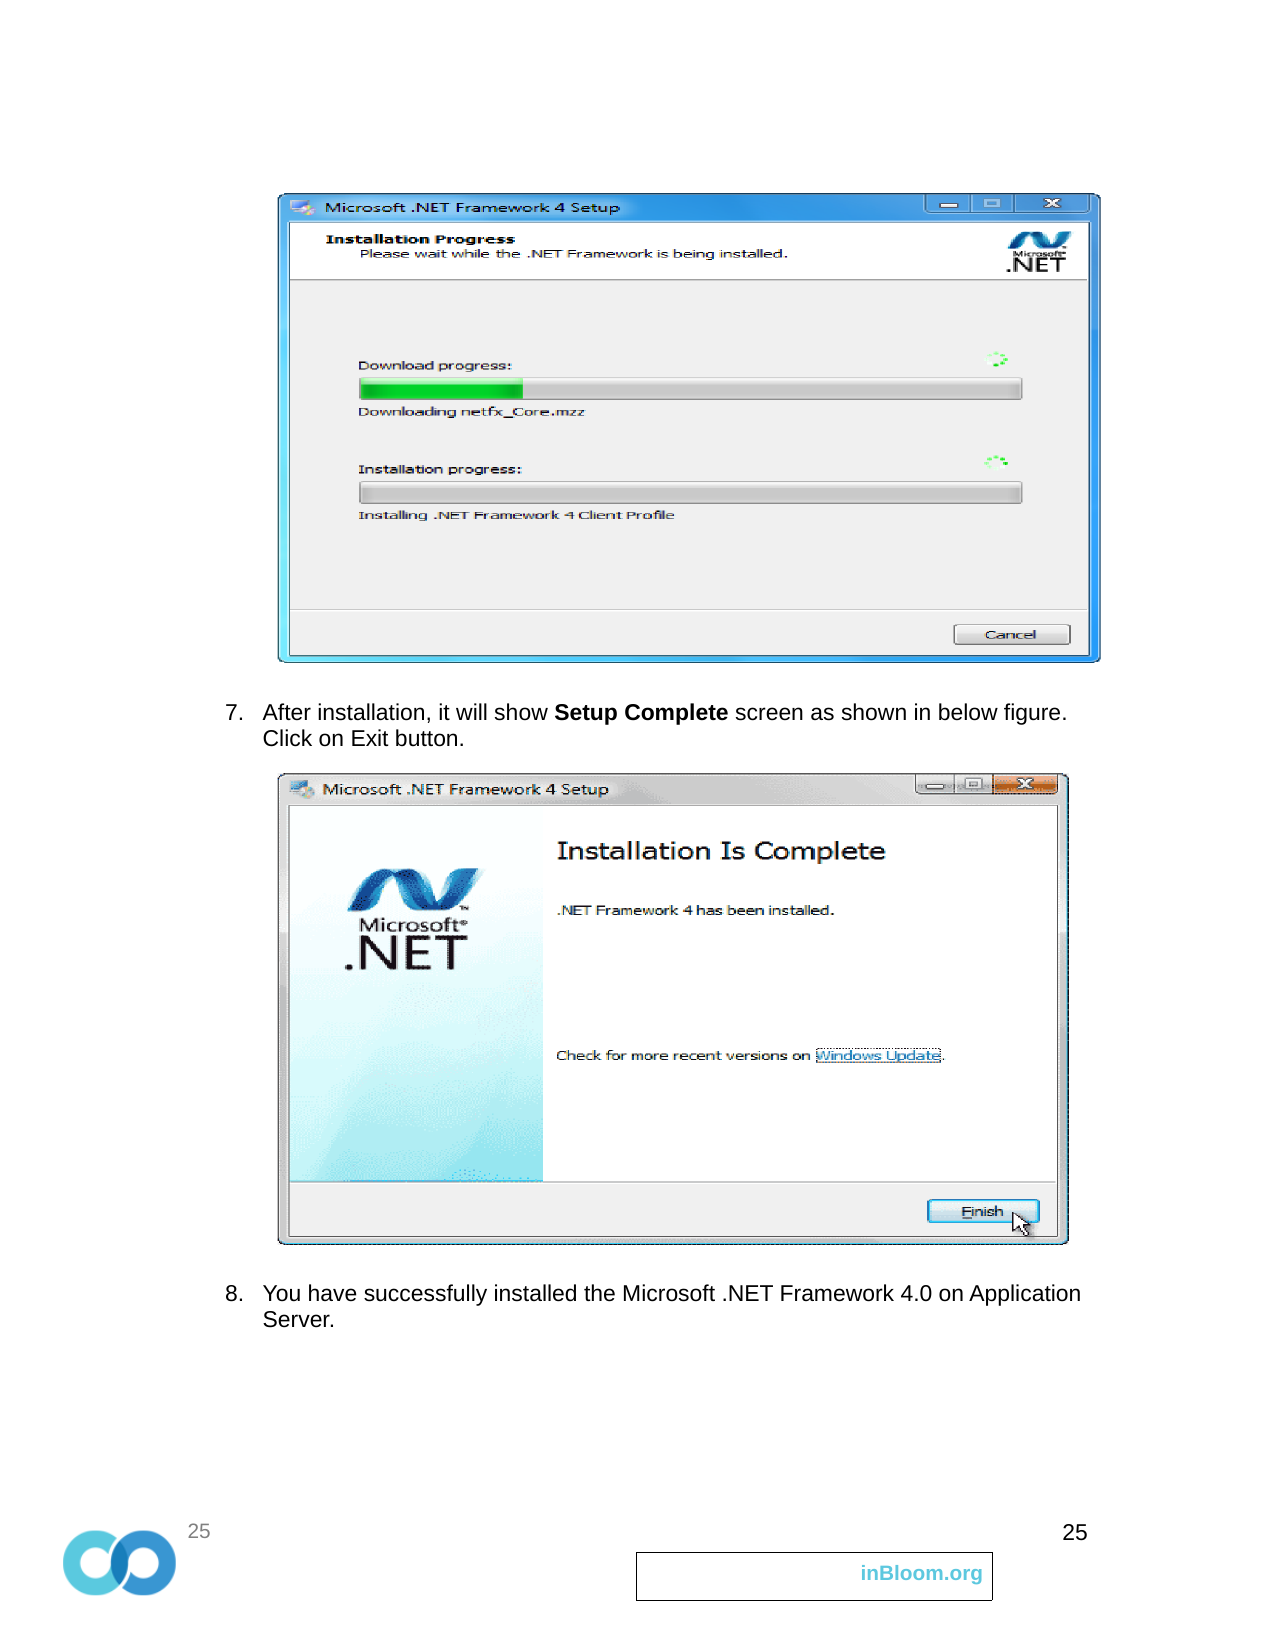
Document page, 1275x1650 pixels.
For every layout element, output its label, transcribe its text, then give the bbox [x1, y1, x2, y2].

picture [53, 1518, 926, 1635]
picture [277, 193, 1101, 663]
list After installation, it will show Setup Complete screen as shown in below figure. Click on Exit button. [225, 698, 1087, 751]
picture [277, 773, 1069, 1245]
list You have successfully installed the Microsoft .NET Framework 4.0 on Application Server. [225, 1280, 1087, 1333]
